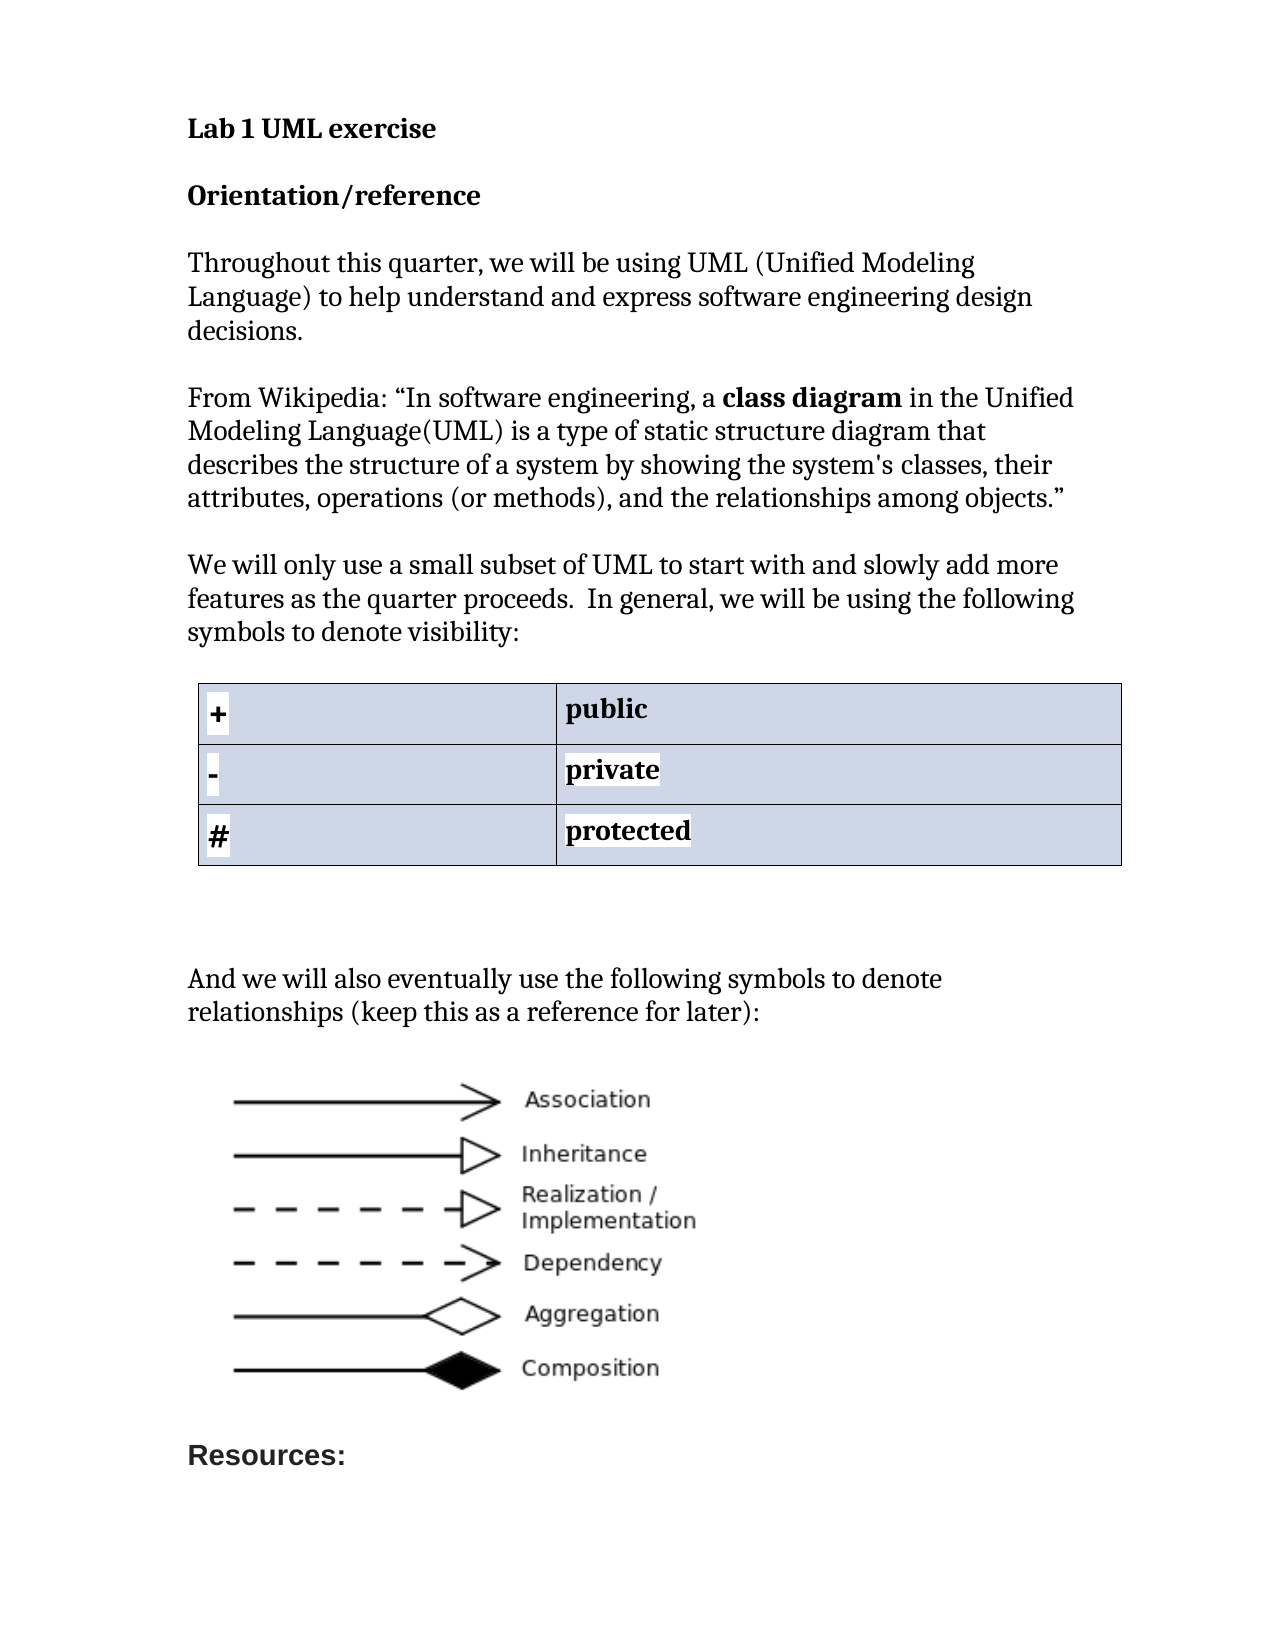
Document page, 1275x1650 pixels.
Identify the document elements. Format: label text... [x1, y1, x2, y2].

text Resources: [187, 1438, 1087, 1471]
table_cell # [199, 805, 556, 865]
table_cell - [199, 745, 556, 804]
table_cell protected [557, 805, 1121, 865]
table_header public [557, 684, 1121, 743]
text From Wikipedia: “In software engineering, a class diagram in the Unified Modeling Language(UML) is a type of static structure diagram that describes the structure of a system by showing the system's classes, their attributes, operations (or methods), and the relationships among objects.” [722, 381, 903, 414]
text Lab 1 UML exercise [187, 112, 1087, 146]
text And we will also eventually use the following symbols to denote relationships (keep this as a reference for later): [187, 962, 1087, 1029]
text Orientation/reference [187, 179, 1087, 213]
text From Wikipedia: “In software engineering, a class diagram in the Unified Modeling Language(UML) is a type of static structure diagram that describes the structure of a system by showing the system's classes, their attributes, operations (or methods), and the relationships among objects.” [987, 381, 1087, 515]
text Throughout this quarter, we will be using UML (Unified Modeling Language) to help understand and express software engineering design decisions. [187, 247, 1087, 347]
picture [187, 1062, 713, 1413]
text From Wikipedia: “In software engineering, a class diagram in the Unified Modeling Language(UML) is a type of static structure diagram that describes the structure of a system by showing the system's classes, their attributes, operations (or methods), and the relationships among objects.” [187, 381, 438, 515]
table_header + [199, 684, 556, 743]
table_cell private [557, 745, 1121, 804]
text We will only use a small subset of UML to start with and slowly add more features as the quarter proceeds. In general, we will be using the following symbols to denote visibility: [187, 548, 1087, 649]
